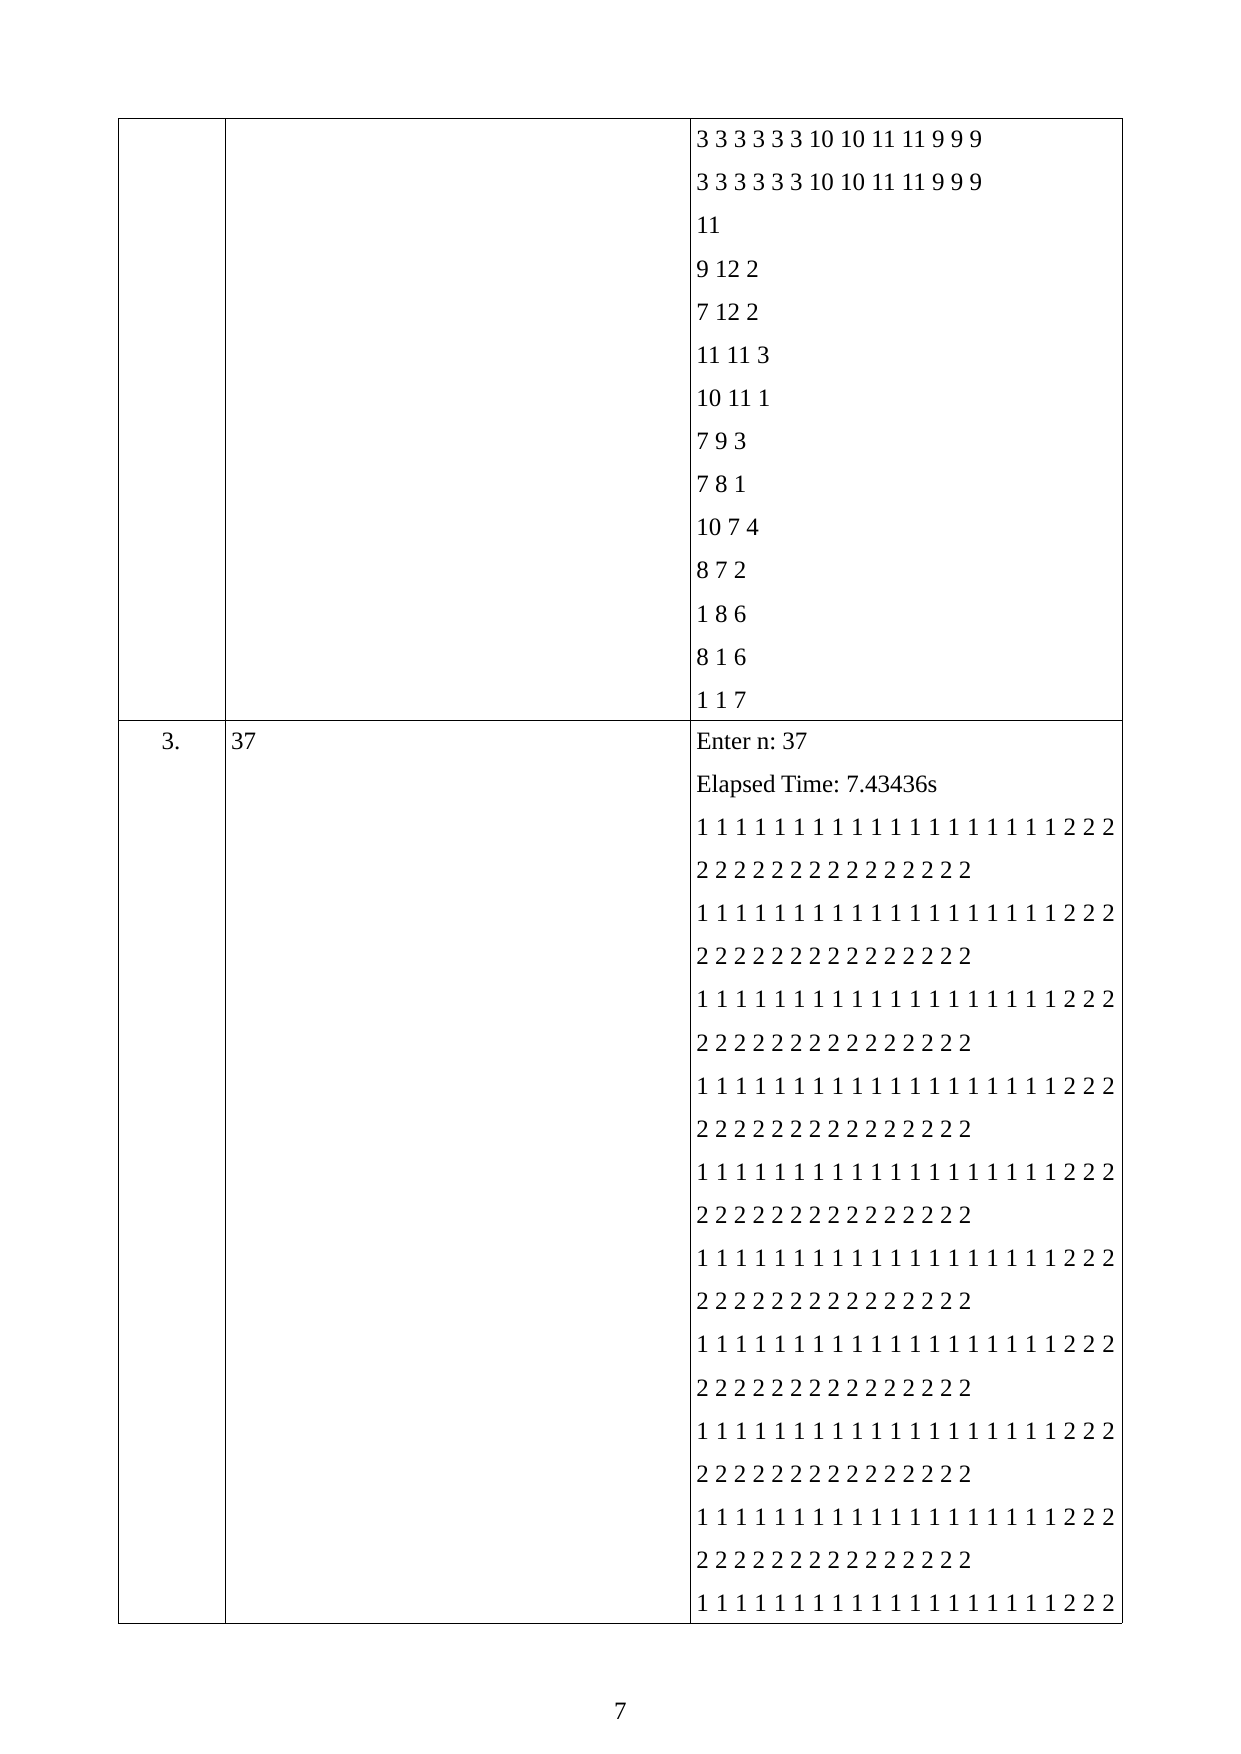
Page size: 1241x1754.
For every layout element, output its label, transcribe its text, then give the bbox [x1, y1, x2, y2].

table_cell [119, 119, 225, 719]
table_cell [119, 721, 225, 1623]
table_cell 37 [226, 721, 690, 1623]
table_cell [226, 119, 690, 719]
table_cell 3 3 3 3 3 3 10 10 11 11 9 9 9 3 3 3 3 3 3 10 10 11 11 9 9 9 11 9 12 2 7 12 2 11 11 3 10 11 1 7 9 3 7 8 1 10 7 4 8 7 2 1 8 6 8 1 6 1 1 7 [691, 119, 1122, 719]
table_cell Enter n: 37 Elapsed Time: 7.43436s 1 1 1 1 1 1 1 1 1 1 1 1 1 1 1 1 1 1 1 2 2 2 2 2 2 2 2 2 2 2 2 2 2 2 2 2 2 1 1 1 1 1 1 1 1 1 1 1 1 1 1 1 1 1 1 1 2 2 2 2 2 2 2 2 2 2 2 2 2 2 2 2 2 2 1 1 1 1 1 1 1 1 1 1 1 1 1 1 1 1 1 1 1 2 2 2 2 2 2 2 2 2 2 2 2 2 2 2 2 2 2 1 1 1 1 1 1 1 1 1 1 1 1 1 1 1 1 1 1 1 2 2 2 2 2 2 2 2 2 2 2 2 2 2 2 2 2 2 1 1 1 1 1 1 1 1 1 1 1 1 1 1 1 1 1 1 1 2 2 2 2 2 2 2 2 2 2 2 2 2 2 2 2 2 2 1 1 1 1 1 1 1 1 1 1 1 1 1 1 1 1 1 1 1 2 2 2 2 2 2 2 2 2 2 2 2 2 2 2 2 2 2 1 1 1 1 1 1 1 1 1 1 1 1 1 1 1 1 1 1 1 2 2 2 2 2 2 2 2 2 2 2 2 2 2 2 2 2 2 1 1 1 1 1 1 1 1 1 1 1 1 1 1 1 1 1 1 1 2 2 2 2 2 2 2 2 2 2 2 2 2 2 2 2 2 2 1 1 1 1 1 1 1 1 1 1 1 1 1 1 1 1 1 1 1 2 2 2 2 2 2 2 2 2 2 2 2 2 2 2 2 2 2 1 1 1 1 1 1 1 1 1 1 1 1 1 1 1 1 1 1 1 2 2 2 [691, 721, 1122, 1623]
